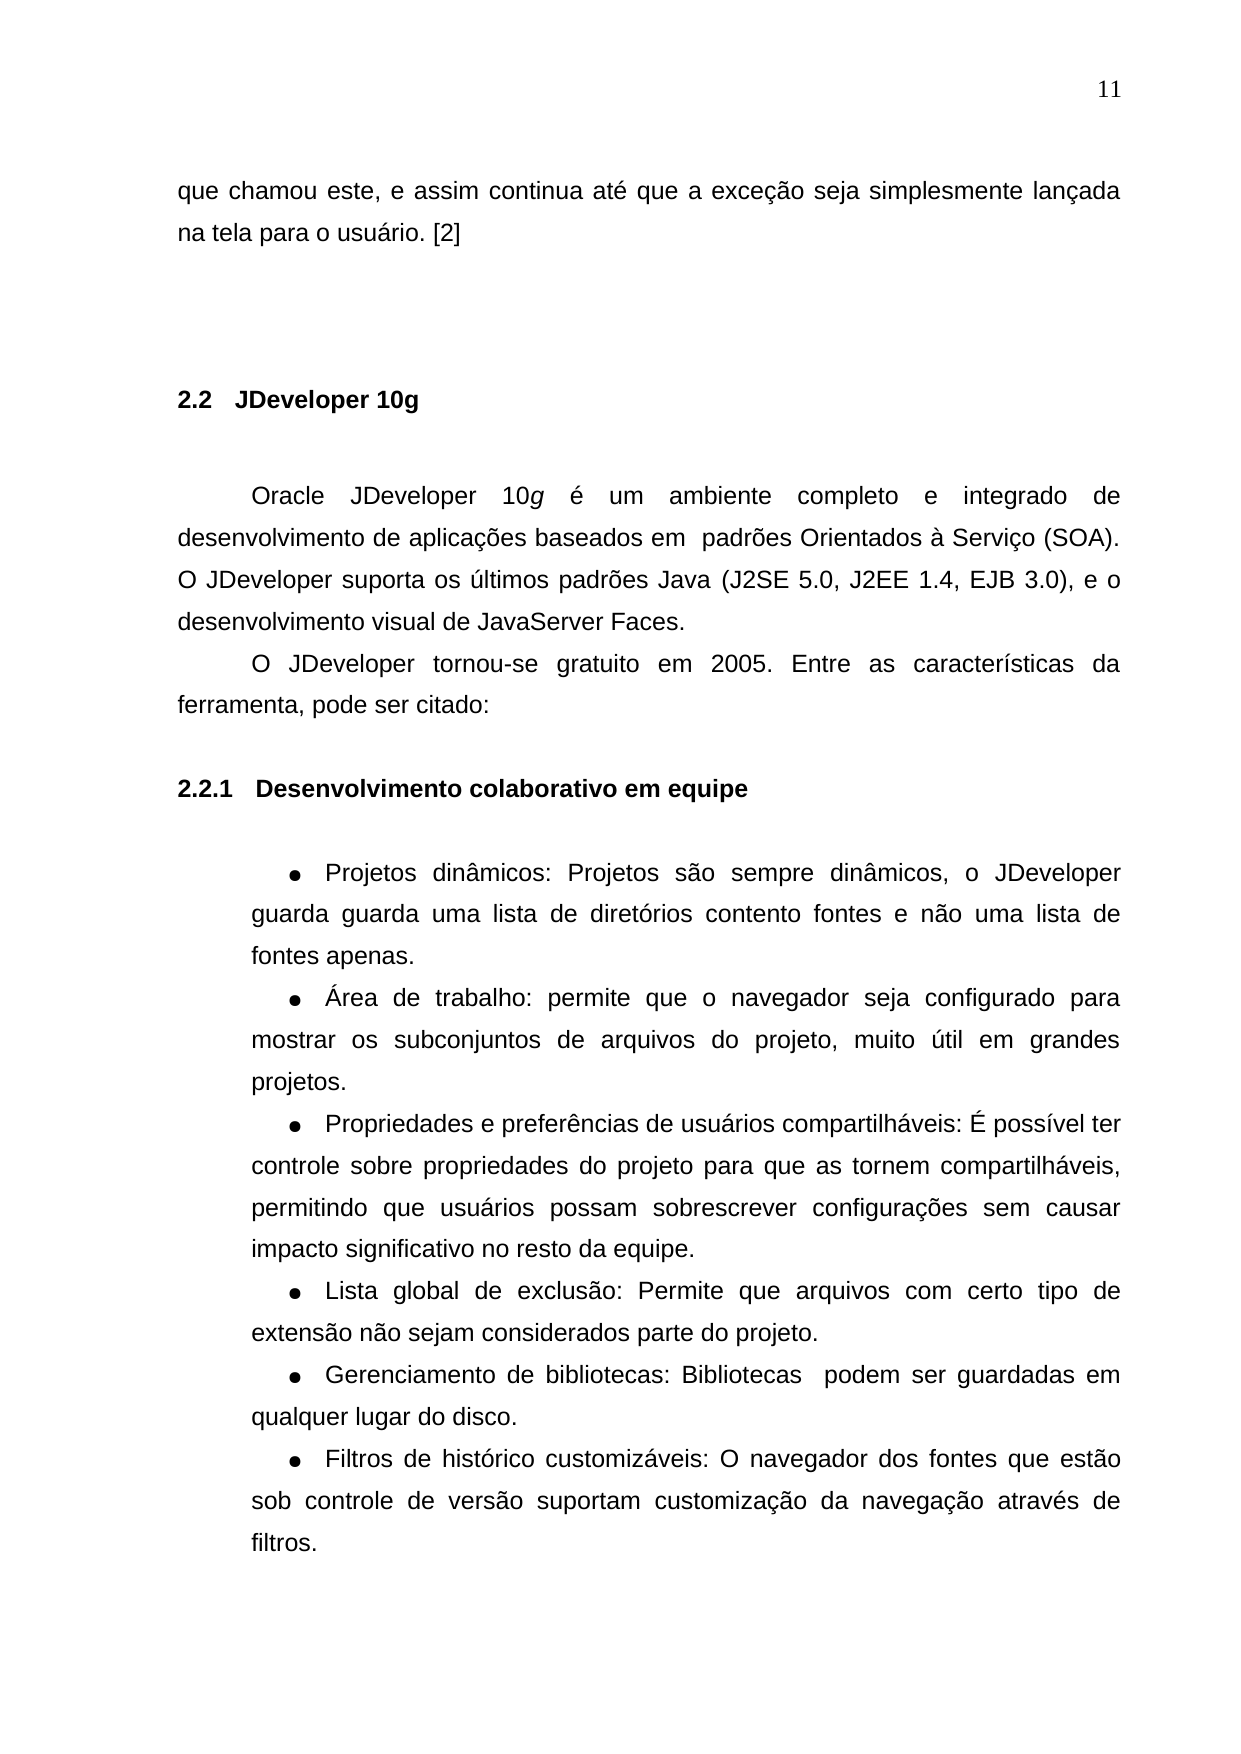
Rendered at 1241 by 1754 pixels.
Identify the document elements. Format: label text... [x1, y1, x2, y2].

text que chamou este, e assim continua até que a exceção seja simplesmente lançada na tela para o usuário. [2] [177, 177, 1122, 247]
text O JDeveloper tornou-se gratuito em 2005. Entre as características da ferramenta, pode ser citado: [177, 649, 1122, 719]
list Projetos dinâmicos: Projetos são sempre dinâmicos, o JDeveloper guarda guarda uma lista de diretórios contento fontes e não uma lista de fontes apenas. [213, 858, 1122, 970]
list Propriedades e preferências de usuários compartilháveis: É possível ter controle sobre propriedades do projeto para que as tornem compartilháveis, permitindo que usuários possam sobrescrever configurações sem causar impacto significativo no resto da equipe. [213, 1110, 1122, 1263]
text Oracle JDeveloper 10g é um ambiente completo e integrado de desenvolvimento de aplicações baseados em padrões Orientados à Serviço (SOA). O JDeveloper suporta os últimos padrões Java (J2SE 5.0, J2EE 1.4, EJB 3.0), e o desenvolvimento visual de JavaServer Faces. [177, 482, 1122, 635]
subtitle Desenvolvimento colaborativo em equipe [177, 775, 1122, 803]
list Filtros de histórico customizáveis: O navegador dos fontes que estão sob controle de versão suportam customização da navegação através de filtros. [213, 1445, 1122, 1556]
list Gerenciamento de bibliotecas: Bibliotecas podem ser guardadas em qualquer lugar do disco. [213, 1361, 1122, 1431]
list Área de trabalho: permite que o navegador seja configurado para mostrar os subconjuntos de arquivos do projeto, muito útil em grandes projetos. [213, 984, 1122, 1096]
subtitle JDeveloper 10g [177, 386, 1122, 413]
list Lista global de exclusão: Permite que arquivos com certo tipo de extensão não sejam considerados parte do projeto. [213, 1277, 1122, 1347]
